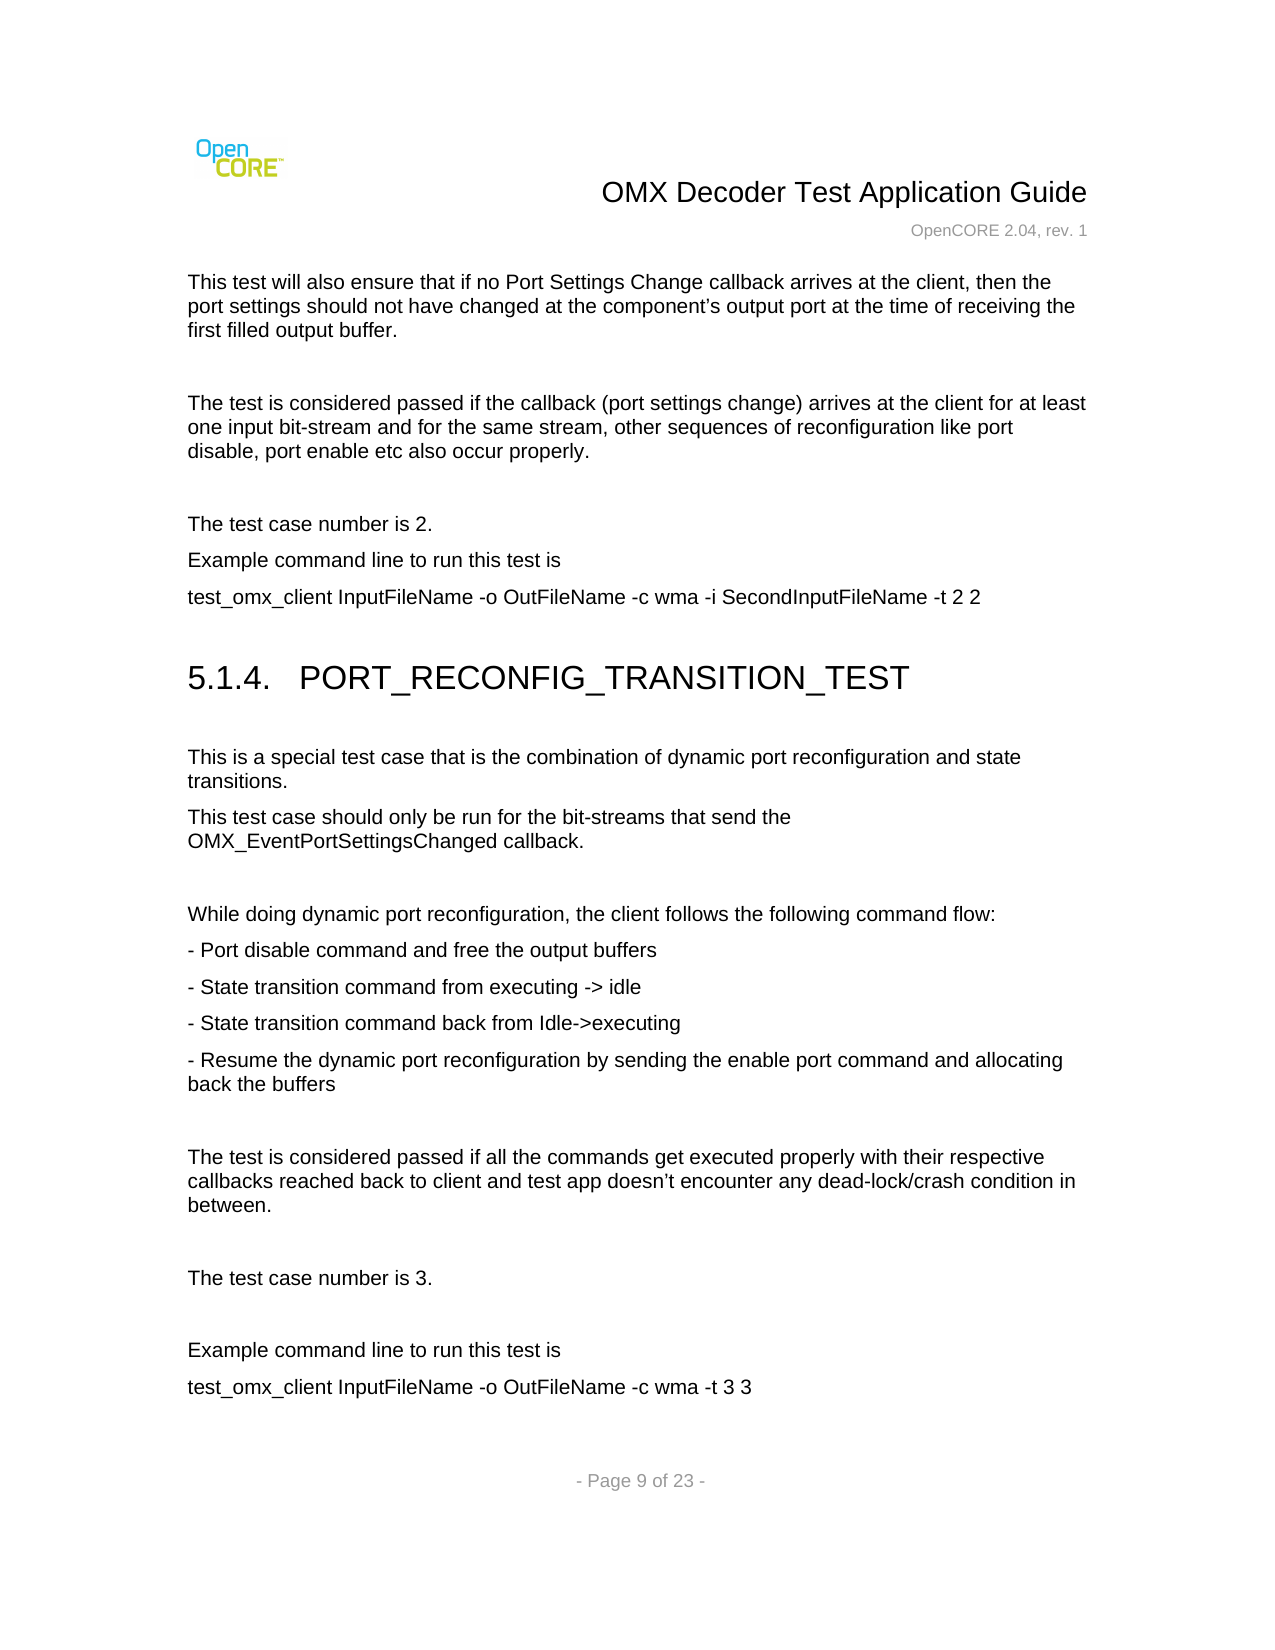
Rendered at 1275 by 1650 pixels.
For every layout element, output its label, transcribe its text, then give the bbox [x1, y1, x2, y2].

text This test case should only be run for the bit-streams that send the OMX_EventPortSettingsChanged callback. [187, 805, 1087, 853]
subtitle PORT_RECONFIG_TRANSITION_TEST [187, 658, 1087, 696]
text - State transition command from executing -> idle [187, 975, 1087, 999]
text - Port disable command and free the output buffers [187, 938, 1087, 962]
text - State transition command back from Idle->executing [187, 1011, 1087, 1035]
text The test is considered passed if the callback (port settings change) arrives at the client for at least one input bit-stream and for the same stream, other sequences of reconfiguration like port disable, port enable etc also occur properly. [187, 391, 1087, 463]
text While doing dynamic port reconfiguration, the client follows the following command flow: [187, 902, 1087, 926]
text The test case number is 2. [187, 512, 1087, 536]
picture [193, 137, 288, 179]
text This test will also ensure that if no Port Settings Change callback arrives at the client, then the port settings should not have changed at the component’s output port at the time of receiving the first filled output buffer. [187, 270, 1087, 342]
text The test case number is 3. [187, 1265, 1087, 1289]
text Example command line to run this test is [187, 1338, 1087, 1362]
text Example command line to run this test is [187, 548, 1087, 572]
text - Resume the dynamic port reconfiguration by sending the enable port command and allocating back the buffers [187, 1048, 1087, 1096]
text test_omx_client InputFileName -o OutFileName -c wma -t 3 3 [187, 1375, 1087, 1399]
text This is a special test case that is the combination of dynamic port reconfiguration and state transitions. [187, 744, 1087, 792]
text The test is considered passed if all the commands get executed properly with their respective callbacks reached back to client and test app doesn’t encounter any dead-lock/crash condition in between. [187, 1144, 1087, 1216]
text test_omx_client InputFileName -o OutFileName -c wma -i SecondInputFileName -t 2 2 [187, 585, 1087, 609]
